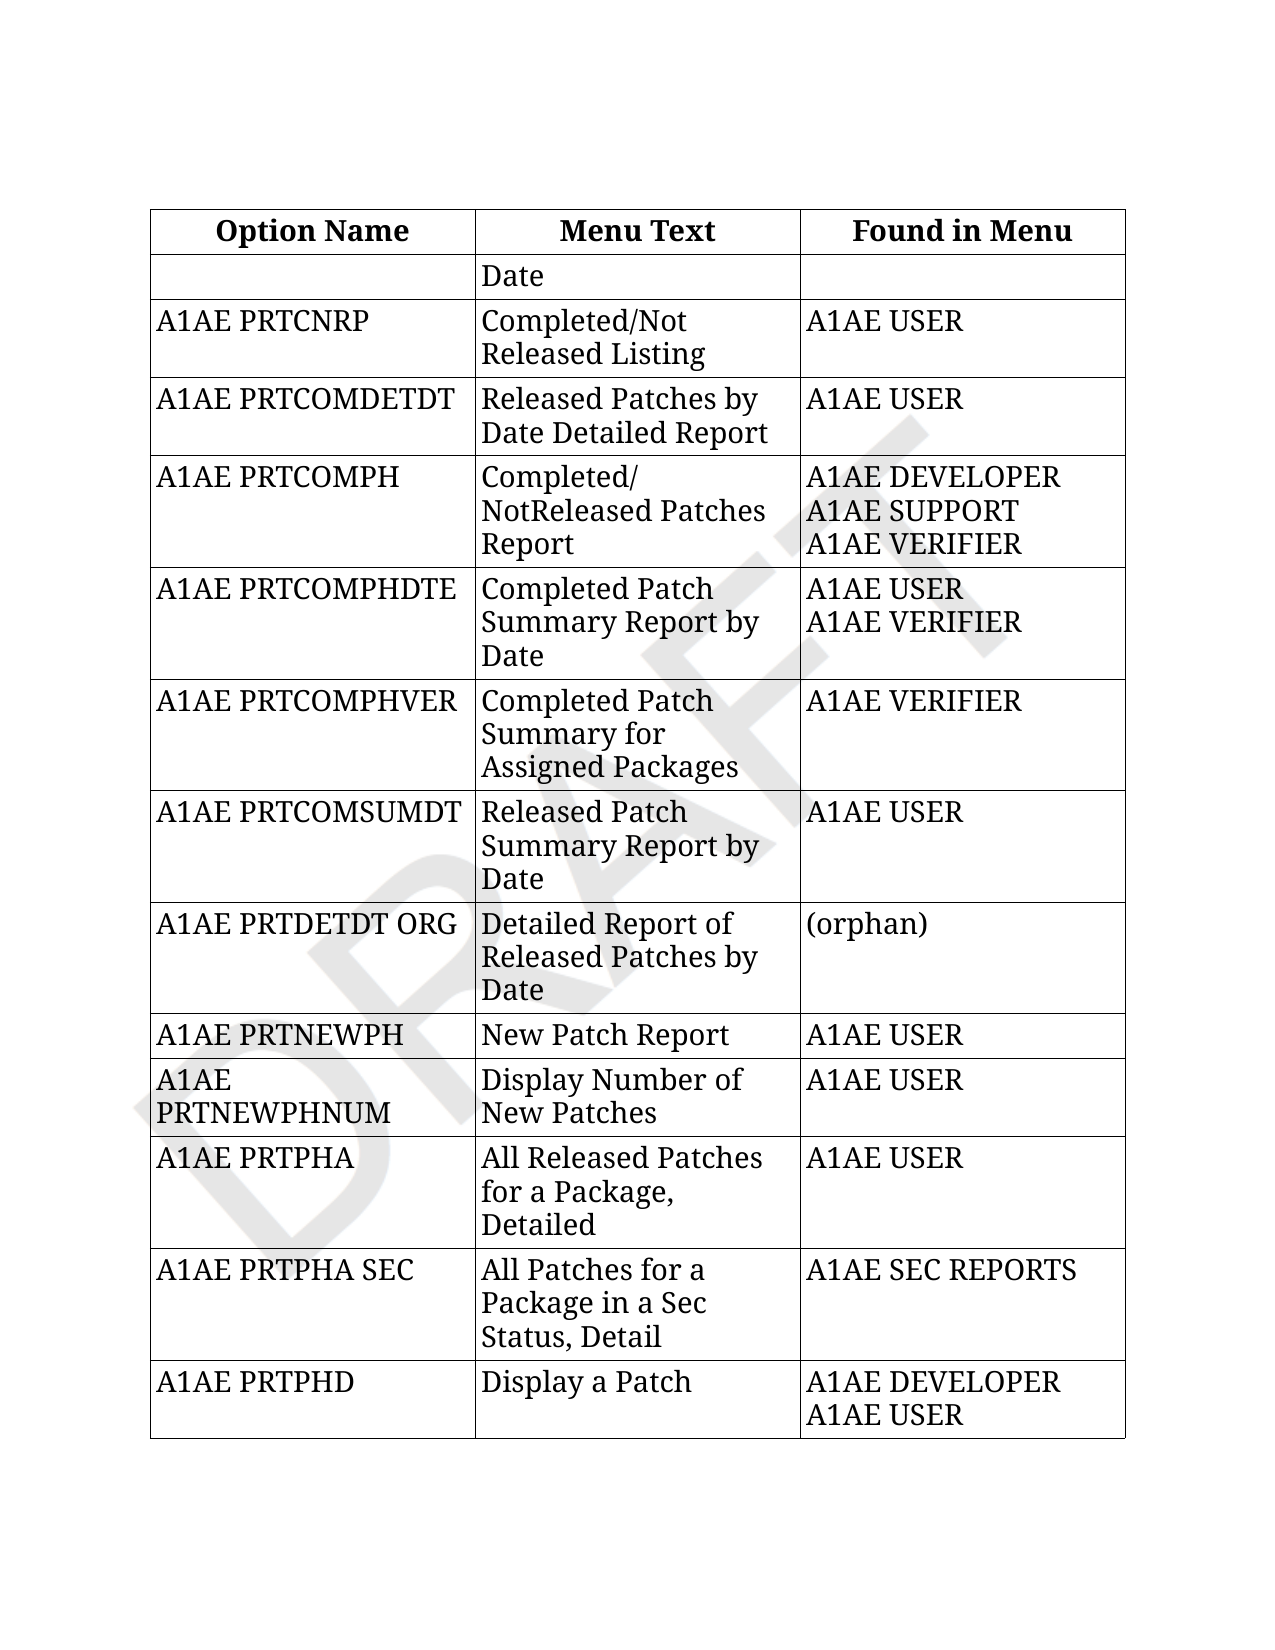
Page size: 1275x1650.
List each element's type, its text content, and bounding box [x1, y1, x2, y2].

table_cell [151, 255, 475, 299]
table_cell All Released Patches for a Package, Detailed [476, 1137, 800, 1248]
table_cell New Patch Report [476, 1014, 800, 1058]
table_cell Completed Patch Summary Report by Date [476, 568, 800, 678]
table_cell Released Patches by Date Detailed Report [476, 378, 800, 455]
table_cell A1AE USER [801, 1014, 1125, 1058]
table_cell A1AE PRTCNRP [151, 300, 475, 377]
table_cell A1AE DEVELOPER A1AE SUPPORT A1AE VERIFIER [801, 456, 1125, 567]
table_cell A1AE PRTCOMPHVER [151, 680, 475, 790]
table_cell A1AE PRTPHD [151, 1361, 475, 1438]
table_cell A1AE USER [801, 791, 1125, 902]
table_cell A1AE VERIFIER [801, 680, 1125, 790]
table_cell A1AE PRTPHA [151, 1137, 475, 1248]
table_cell Display a Patch [476, 1361, 800, 1438]
table_cell All Patches for a Package in a Sec Status, Detail [476, 1249, 800, 1359]
table_cell A1AE PRTCOMDETDT [151, 378, 475, 455]
table_cell Date [476, 255, 800, 299]
table_cell A1AE DEVELOPER A1AE USER [801, 1361, 1125, 1438]
table_cell Display Number of New Patches [476, 1059, 800, 1136]
table_cell A1AE USER A1AE VERIFIER [801, 568, 1125, 678]
table_cell A1AE USER [801, 300, 1125, 377]
table_cell A1AE SEC REPORTS [801, 1249, 1125, 1359]
table_cell Completed/ NotReleased Patches Report [476, 456, 800, 567]
table_cell A1AE PRTCOMPHDTE [151, 568, 475, 678]
table_header Menu Text [476, 210, 800, 254]
table_cell Detailed Report of Released Patches by Date [476, 903, 800, 1013]
table_cell A1AE PRTCOMSUMDT [151, 791, 475, 902]
table_header Option Name [151, 210, 475, 254]
table_cell (orphan) [801, 903, 1125, 1013]
table_cell Released Patch Summary Report by Date [476, 791, 800, 902]
table_cell A1AE PRTCOMPH [151, 456, 475, 567]
table_cell A1AE USER [801, 378, 1125, 455]
table_cell A1AE PRTPHA SEC [151, 1249, 475, 1359]
table_cell [801, 255, 1125, 299]
table_cell A1AE PRTNEWPH [151, 1014, 475, 1058]
table_cell A1AE USER [801, 1137, 1125, 1248]
table_cell A1AE PRTNEWPHNUM [151, 1059, 475, 1136]
table_cell A1AE PRTDETDT ORG [151, 903, 475, 1013]
table_cell Completed/Not Released Listing [476, 300, 800, 377]
table_cell A1AE USER [801, 1059, 1125, 1136]
table_cell Completed Patch Summary for Assigned Packages [476, 680, 800, 790]
table_header Found in Menu [801, 210, 1125, 254]
